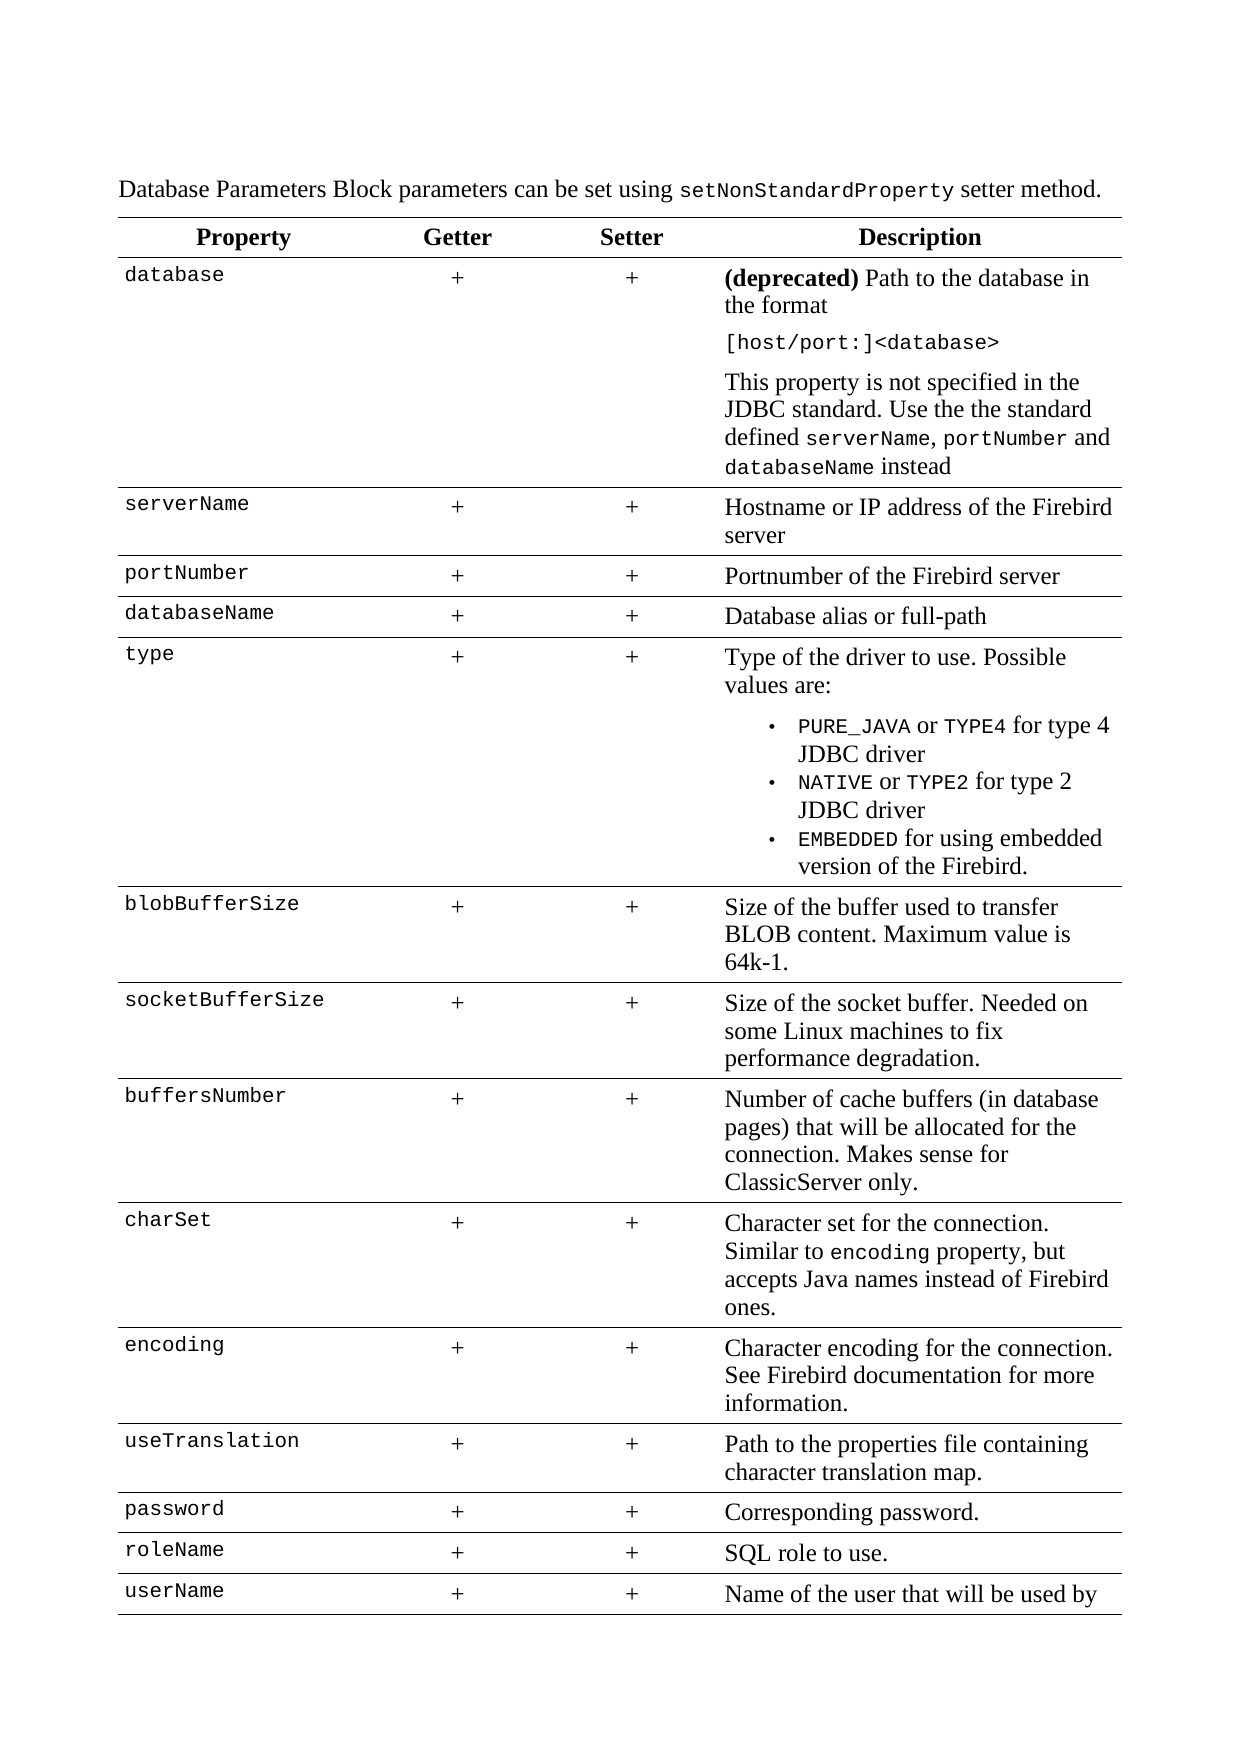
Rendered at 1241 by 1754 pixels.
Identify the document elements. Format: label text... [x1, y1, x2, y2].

table_cell encoding [118, 1328, 369, 1423]
table_cell + [369, 638, 546, 886]
table_cell + [546, 887, 718, 982]
table_cell + [369, 1533, 546, 1573]
table_cell + [546, 488, 718, 555]
table_cell databaseName [118, 597, 369, 637]
table_cell + [546, 1328, 718, 1423]
table_cell portNumber [118, 556, 369, 596]
table_cell Corresponding password. [718, 1493, 1122, 1532]
table_cell + [369, 1079, 546, 1202]
table_cell + [369, 597, 546, 637]
table_cell + [546, 1079, 718, 1202]
table_cell + [546, 1493, 718, 1532]
table_cell socketBufferSize [118, 983, 369, 1078]
table_cell + [546, 1203, 718, 1327]
table_header Description [718, 218, 1122, 257]
table_cell + [546, 258, 718, 487]
table_cell + [369, 1493, 546, 1532]
table_cell + [546, 597, 718, 637]
table_cell Character encoding for the connection. See Firebird documentation for more information. [718, 1328, 1122, 1423]
table_cell useTranslation [118, 1424, 369, 1492]
table_cell Name of the user that will be used by [718, 1574, 1122, 1614]
table_cell roleName [118, 1533, 369, 1573]
table_cell serverName [118, 488, 369, 555]
table_header Setter [546, 218, 718, 257]
table_cell Hostname or IP address of the Firebird server [718, 488, 1122, 555]
table_cell Size of the socket buffer. Needed on some Linux machines to fix performance degradation. [718, 983, 1122, 1078]
table_header Getter [369, 218, 546, 257]
table_cell + [369, 1574, 546, 1614]
table_header Property [118, 218, 369, 257]
table_cell + [369, 1424, 546, 1492]
table_cell blobBufferSize [118, 887, 369, 982]
table_cell + [369, 258, 546, 487]
table_cell userName [118, 1574, 369, 1614]
table_cell Database alias or full-path [718, 597, 1122, 637]
table_cell Type of the driver to use. Possible values are: PURE_JAVA or TYPE4 for type 4 JDBC driver NATIVE or TYPE2 for type 2 JDBC driver EMBEDDED for using embedded version of the Firebird. [718, 638, 1122, 886]
table_cell Path to the properties file containing character translation map. [718, 1424, 1122, 1492]
table_cell database [118, 258, 369, 487]
table_cell charSet [118, 1203, 369, 1327]
table_cell + [546, 1533, 718, 1573]
table_cell Number of cache buffers (in database pages) that will be allocated for the connection. Makes sense for ClassicServer only. [718, 1079, 1122, 1202]
table_cell buffersNumber [118, 1079, 369, 1202]
table_cell + [546, 983, 718, 1078]
table_cell password [118, 1493, 369, 1532]
table_cell Portnumber of the Firebird server [718, 556, 1122, 596]
table_cell + [546, 1574, 718, 1614]
table_cell Size of the buffer used to transfer BLOB content. Maximum value is 64k-1. [718, 887, 1122, 982]
table_cell + [546, 556, 718, 596]
table_cell type [118, 638, 369, 886]
table_cell + [369, 1328, 546, 1423]
table_cell + [546, 638, 718, 886]
table_cell + [369, 887, 546, 982]
table_cell Character set for the connection. Similar to encoding property, but accepts Java names instead of Firebird ones. [718, 1203, 1122, 1327]
table_cell + [369, 488, 546, 555]
table_cell + [546, 1424, 718, 1492]
table_cell + [369, 983, 546, 1078]
text Database Parameters Block parameters can be set using setNonStandardProperty setter method. [118, 175, 1122, 204]
table_cell SQL role to use. [718, 1533, 1122, 1573]
table_cell + [369, 556, 546, 596]
table_cell (deprecated) Path to the database in the format [host/port:]<database> This property is not specified in the JDBC standard. Use the the standard defined serverName, portNumber and databaseName instead [718, 258, 1122, 487]
table_cell + [369, 1203, 546, 1327]
